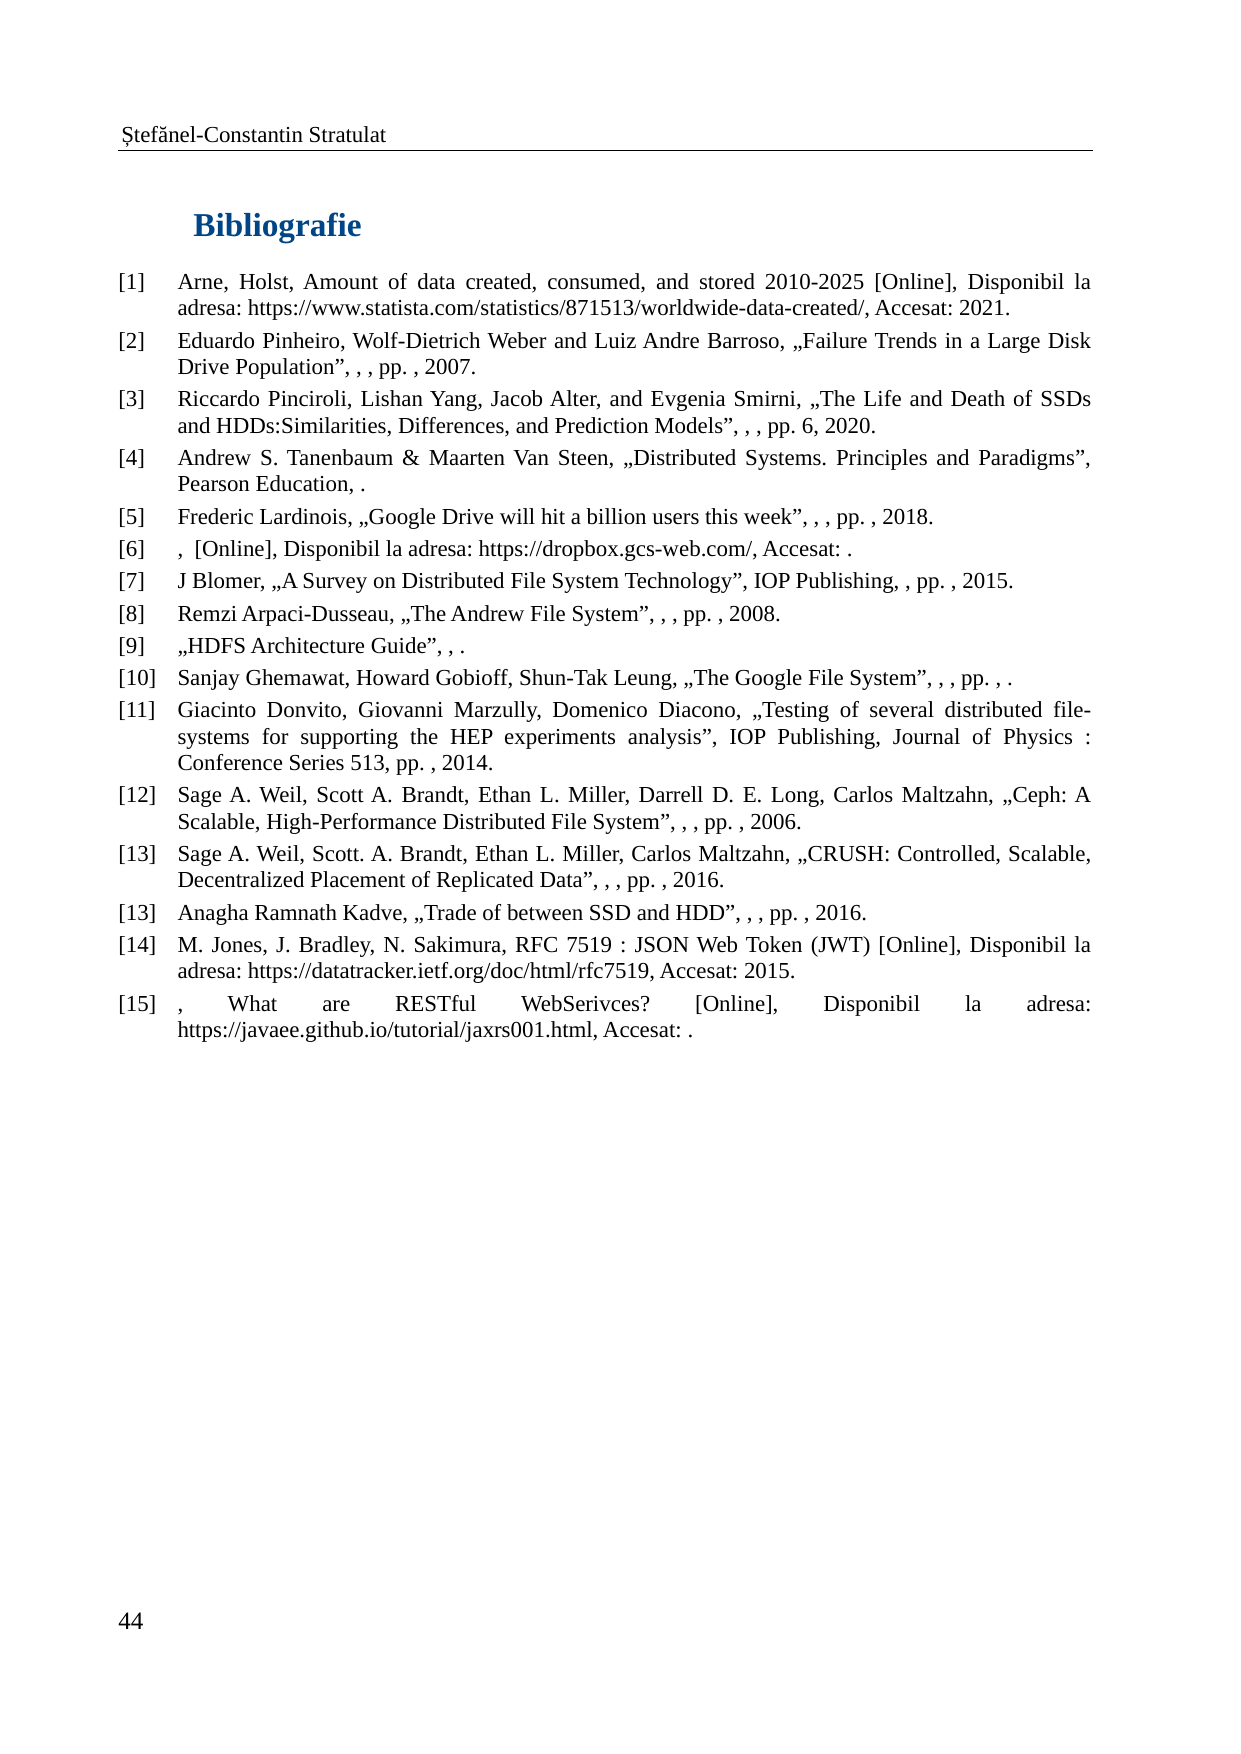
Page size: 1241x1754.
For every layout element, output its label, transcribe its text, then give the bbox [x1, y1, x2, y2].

text [5] Frederic Lardinois, „Google Drive will hit a billion users this week”, , , pp. , 2018. [118, 503, 1093, 529]
text [15] , What are RESTful WebSerivces? [Online], Disponibil la adresa: https://javaee.github.io/tutorial/jaxrs001.html, Accesat: . [118, 990, 1093, 1042]
text [11] Giacinto Donvito, Giovanni Marzully, Domenico Diacono, „Testing of several distributed file-systems for supporting the HEP experiments analysis”, IOP Publishing, Journal of Physics : Conference Series 513, pp. , 2014. [118, 696, 1093, 776]
text [1] Arne, Holst, Amount of data created, consumed, and stored 2010-2025 [Online], Disponibil la adresa: https://www.statista.com/statistics/871513/worldwide-data-created/, Accesat: 2021. [118, 268, 1093, 321]
text [8] Remzi Arpaci-Dusseau, „The Andrew File System”, , , pp. , 2008. [118, 599, 1093, 626]
text [12] Sage A. Weil, Scott A. Brandt, Ethan L. Miller, Darrell D. E. Long, Carlos Maltzahn, „Ceph: A Scalable, High-Performance Distributed File System”, , , pp. , 2006. [118, 781, 1093, 834]
text [6] , [Online], Disponibil la adresa: https://dropbox.gcs-web.com/, Accesat: . [118, 535, 1093, 561]
text [4] Andrew S. Tanenbaum & Maarten Van Steen, „Distributed Systems. Principles and Paradigms”, Pearson Education, . [118, 444, 1093, 497]
text [14] M. Jones, J. Bradley, N. Sakimura, RFC 7519 : JSON Web Token (JWT) [Online], Disponibil la adresa: https://datatracker.ietf.org/doc/html/rfc7519, Accesat: 2015. [118, 931, 1093, 984]
text [7] J Blomer, „A Survey on Distributed File System Technology”, IOP Publishing, , pp. , 2015. [118, 567, 1093, 594]
subtitle Bibliografie [118, 205, 1093, 243]
text [9] „HDFS Architecture Guide”, , . [118, 632, 1093, 658]
text [2] Eduardo Pinheiro, Wolf-Dietrich Weber and Luiz Andre Barroso, „Failure Trends in a Large Disk Drive Population”, , , pp. , 2007. [118, 327, 1093, 379]
text [10] Sanjay Ghemawat, Howard Gobioff, Shun-Tak Leung, „The Google File System”, , , pp. , . [118, 664, 1093, 691]
text [13] Anagha Ramnath Kadve, „Trade of between SSD and HDD”, , , pp. , 2016. [118, 899, 1093, 925]
text [13] Sage A. Weil, Scott. A. Brandt, Ethan L. Miller, Carlos Maltzahn, „CRUSH: Controlled, Scalable, Decentralized Placement of Replicated Data”, , , pp. , 2016. [118, 840, 1093, 893]
text [3] Riccardo Pinciroli, Lishan Yang, Jacob Alter, and Evgenia Smirni, „The Life and Death of SSDs and HDDs:Similarities, Differences, and Prediction Models”, , , pp. 6, 2020. [118, 385, 1093, 438]
